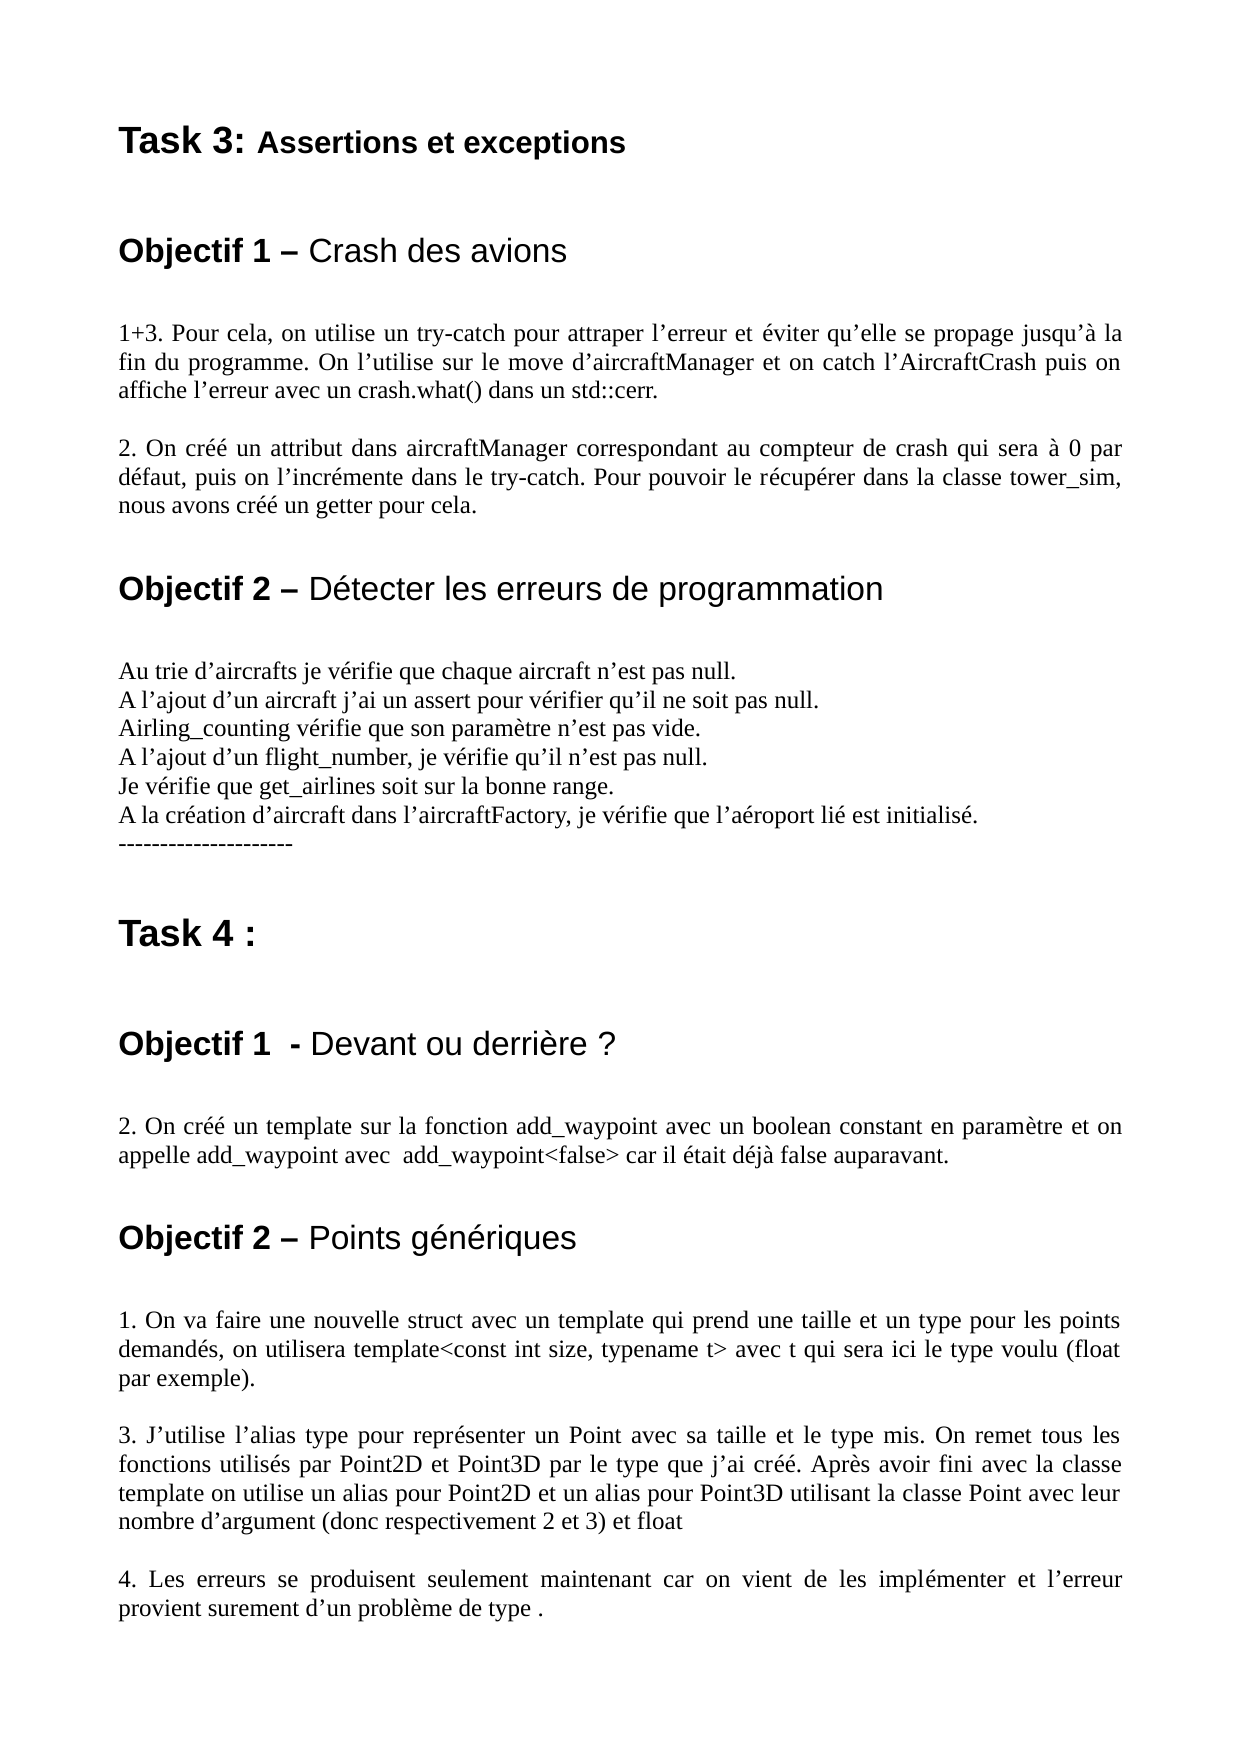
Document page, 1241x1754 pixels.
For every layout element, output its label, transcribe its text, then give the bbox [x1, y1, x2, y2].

text --------------------- [118, 828, 1122, 857]
text A l’ajout d’un flight_number, je vérifie qu’il n’est pas null. [118, 742, 1122, 771]
text Airling_counting vérifie que son paramètre n’est pas vide. [118, 713, 1122, 742]
subtitle Objectif 1 – Crash des avions [118, 231, 1122, 270]
text Au trie d’aircrafts je vérifie que chaque aircraft n’est pas null. [118, 656, 1122, 685]
text 4. Les erreurs se produisent seulement maintenant car on vient de les implémenter et l’erreur provient surement d’un problème de type . [118, 1564, 1122, 1621]
subtitle Objectif 2 – Détecter les erreurs de programmation [118, 569, 1122, 608]
subtitle Objectif 1 - Devant ou derrière ? [118, 1024, 1122, 1063]
text Je vérifie que get_airlines soit sur la bonne range. [118, 771, 1122, 800]
subtitle Objectif 2 – Points génériques [118, 1218, 1122, 1257]
subtitle Task 4 : [118, 911, 1122, 955]
text 2. On créé un template sur la fonction add_waypoint avec un boolean constant en paramètre et on appelle add_waypoint avec add_waypoint<false> car il était déjà false auparavant. [118, 1111, 1122, 1168]
text A la création d’aircraft dans l’aircraftFactory, je vérifie que l’aéroport lié est initialisé. [118, 800, 1122, 828]
text 3. J’utilise l’alias type pour représenter un Point avec sa taille et le type mis. On remet tous les fonctions utilisés par Point2D et Point3D par le type que j’ai créé. Après avoir fini avec la classe template on utilise un alias pour Point2D et un alias pour Point3D utilisant la classe Point avec leur nombre d’argument (donc respectivement 2 et 3) et float [118, 1420, 1122, 1535]
text A l’ajout d’un aircraft j’ai un assert pour vérifier qu’il ne soit pas null. [118, 685, 1122, 713]
text 1. On va faire une nouvelle struct avec un template qui prend une taille et un type pour les points demandés, on utilisera template<const int size, typename t> avec t qui sera ici le type voulu (float par exemple). [118, 1305, 1122, 1391]
text 1+3. Pour cela, on utilise un try-catch pour attraper l’erreur et éviter qu’elle se propage jusqu’à la fin du programme. On l’utilise sur le move d’aircraftManager et on catch l’AircraftCrash puis on affiche l’erreur avec un crash.what() dans un std::cerr. [118, 318, 1122, 404]
subtitle Task 3: Assertions et exceptions [118, 118, 1122, 162]
text 2. On créé un attribut dans aircraftManager correspondant au compteur de crash qui sera à 0 par défaut, puis on l’incrémente dans le try-catch. Pour pouvoir le récupérer dans la classe tower_sim, nous avons créé un getter pour cela. [118, 433, 1122, 519]
